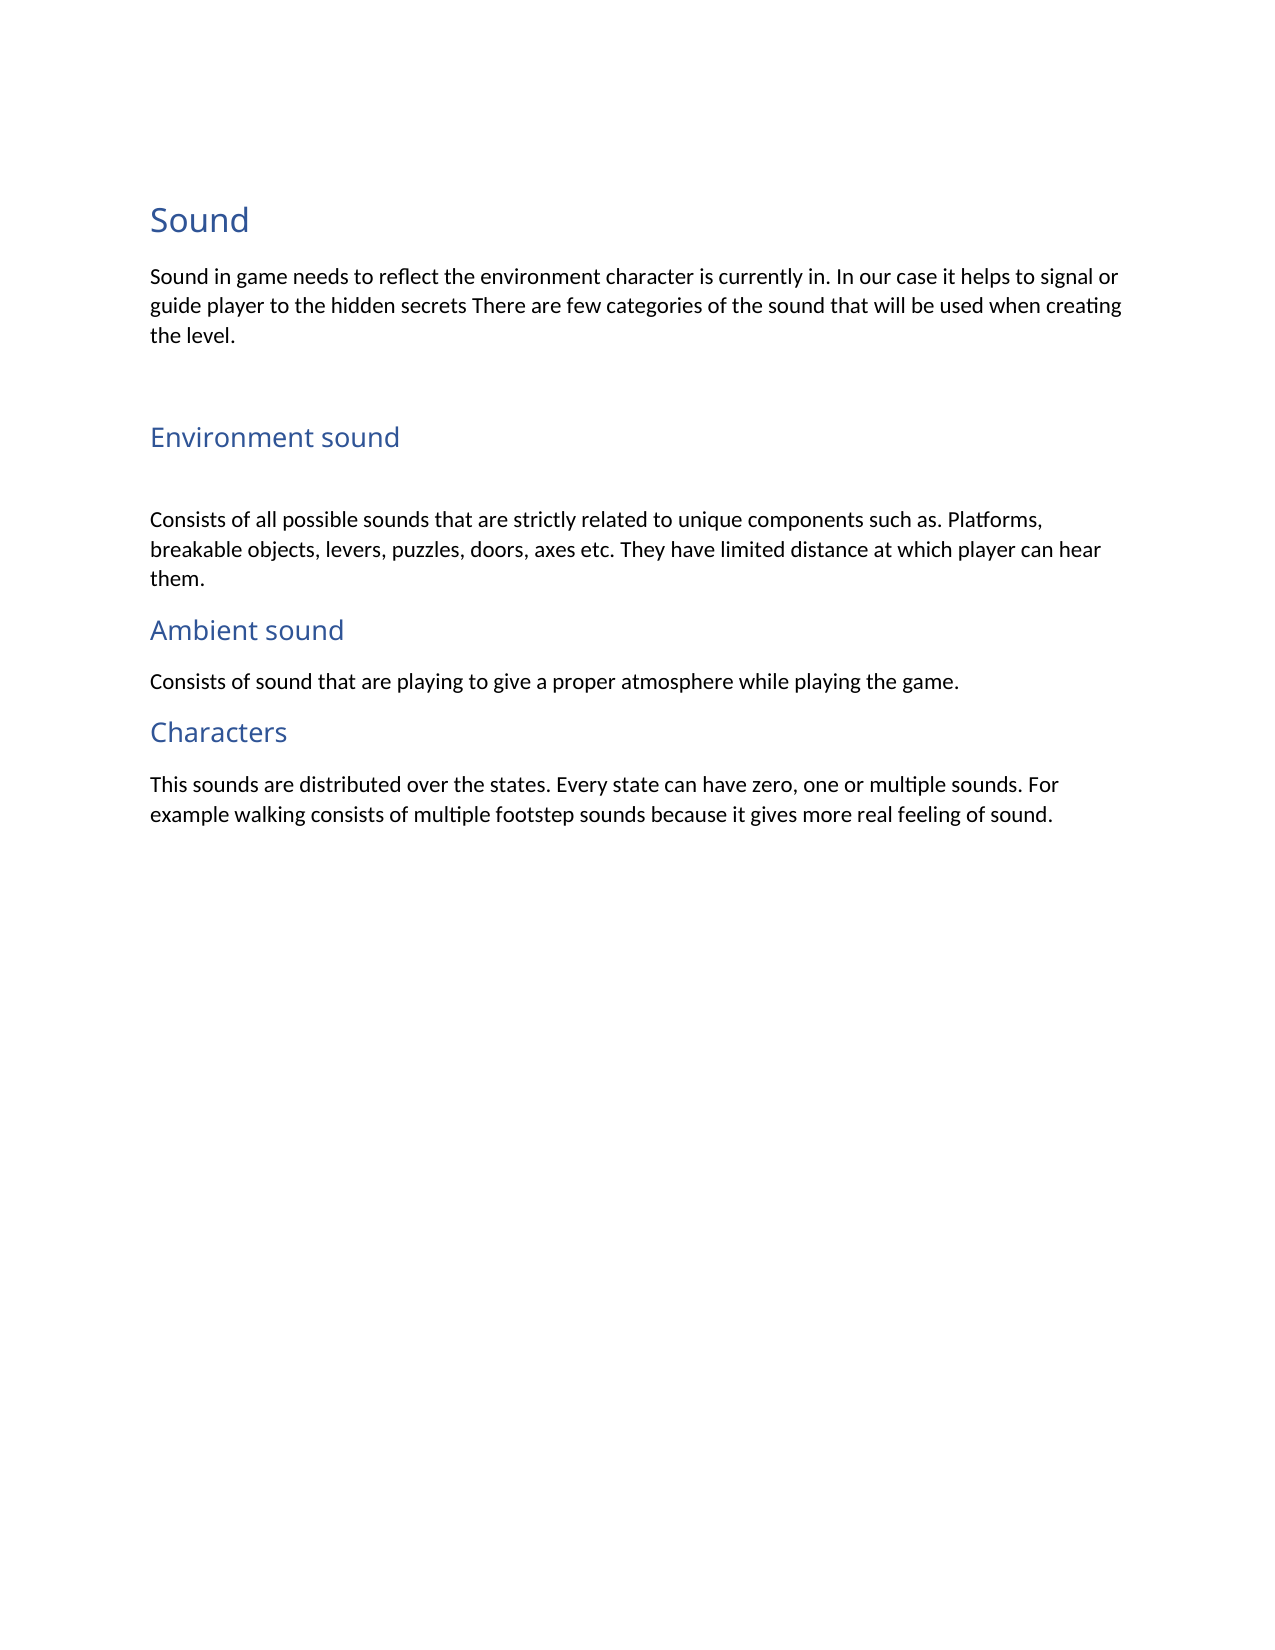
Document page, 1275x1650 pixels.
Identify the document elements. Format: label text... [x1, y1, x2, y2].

subtitle Environment sound [150, 419, 1125, 456]
text Sound [150, 197, 1125, 242]
text Sound in game needs to reflect the environment character is currently in. In our case it helps to signal or guide player to the hidden secrets There are few categories of the sound that will be used when creating the level. [150, 262, 1125, 349]
text This sounds are distributed over the states. Every state can have zero, one or multiple sounds. For example walking consists of multiple footstep sounds because it gives more real feeling of sound. [150, 770, 1125, 828]
text Ambient sound [150, 611, 1125, 648]
text Characters [150, 714, 1125, 751]
text Consists of sound that are playing to give a proper atmosphere while playing the game. [150, 667, 1125, 695]
text Consists of all possible sounds that are strictly related to unique components such as. Platforms, breakable objects, levers, puzzles, doors, axes etc. They have limited distance at which player can hear them. [150, 505, 1125, 593]
